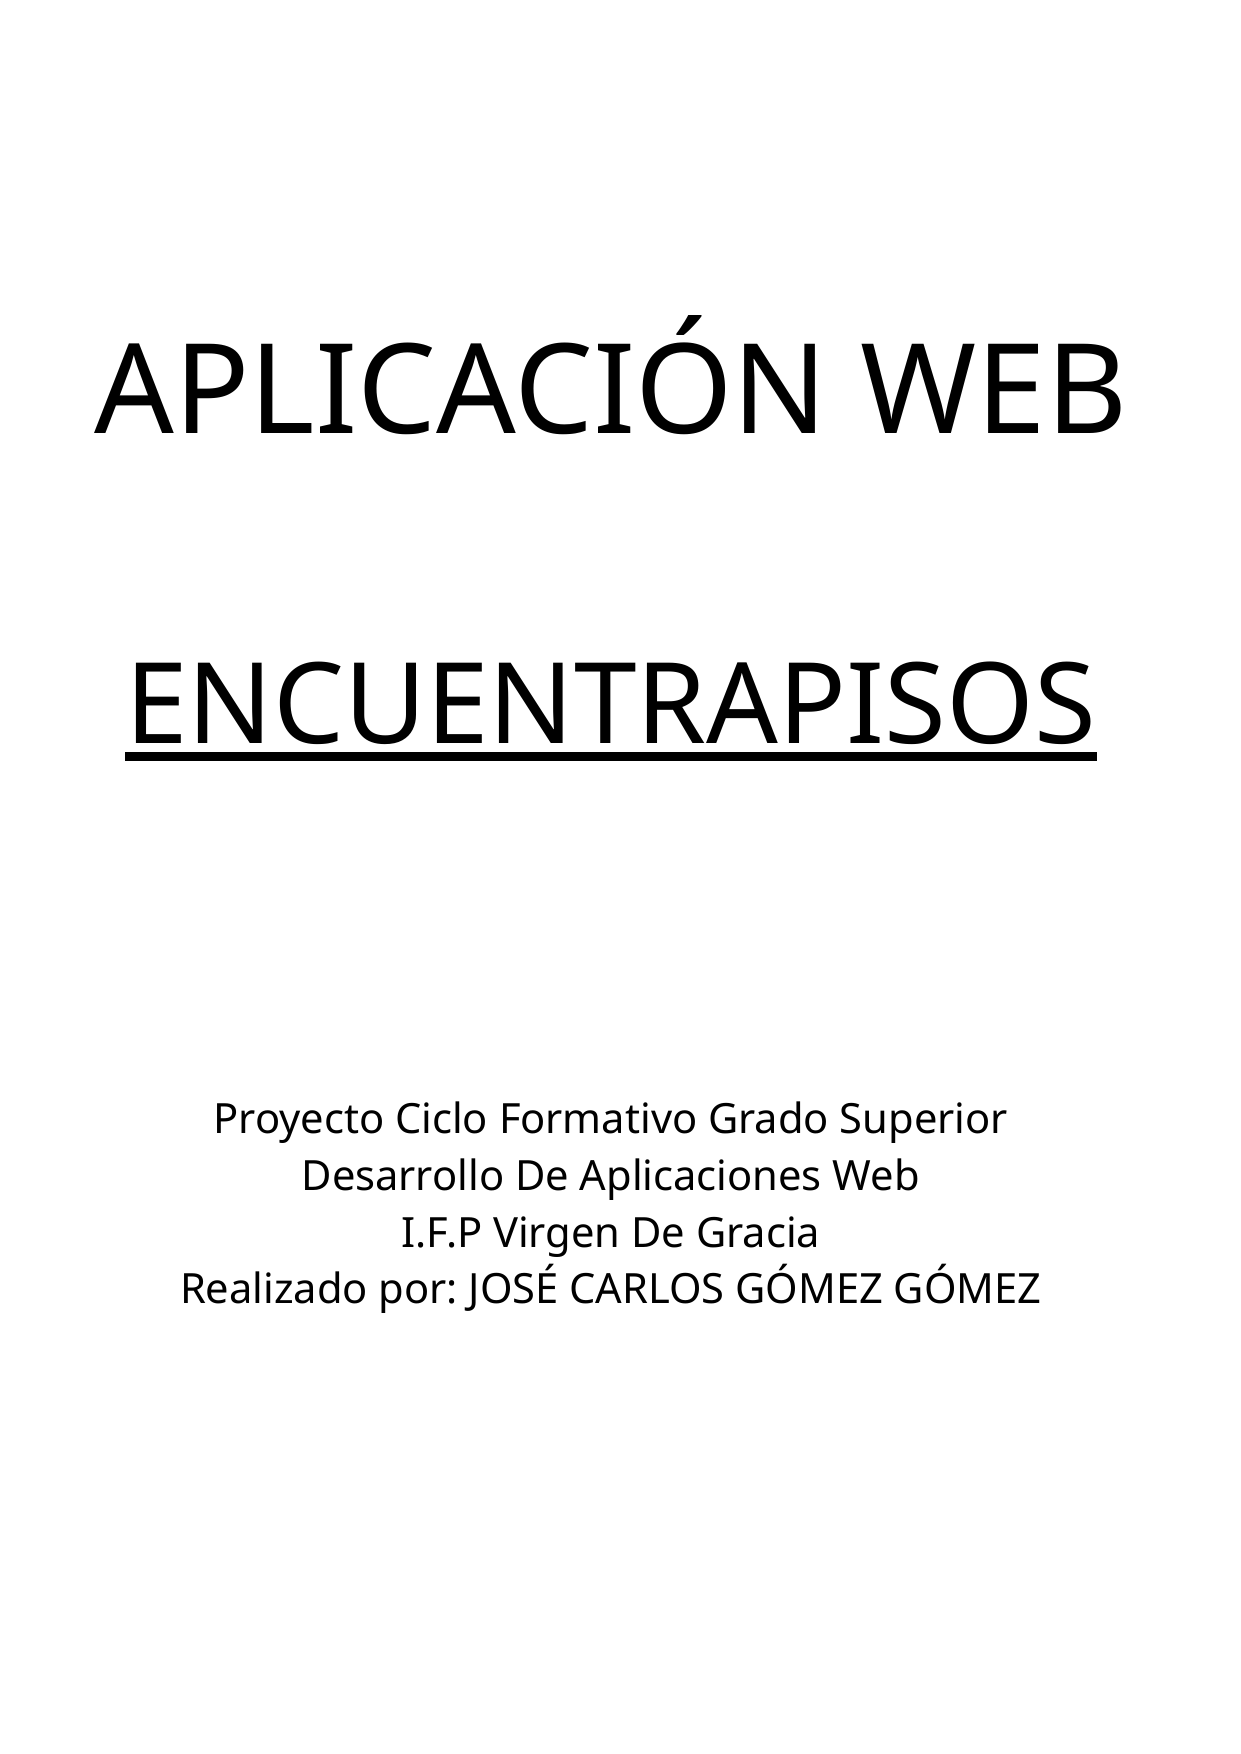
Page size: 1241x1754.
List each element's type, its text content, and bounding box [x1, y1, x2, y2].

text APLICACIÓN WEB [71, 300, 1150, 470]
text Realizado por: JOSÉ CARLOS GÓMEZ GÓMEZ [71, 1259, 1150, 1316]
text I.F.P Virgen De Gracia [71, 1202, 1150, 1259]
text Desarrollo De Aplicaciones Web [71, 1146, 1150, 1202]
text ENCUENTRAPISOS [71, 624, 1150, 777]
text Proyecto Ciclo Formativo Grado Superior [71, 1089, 1150, 1146]
